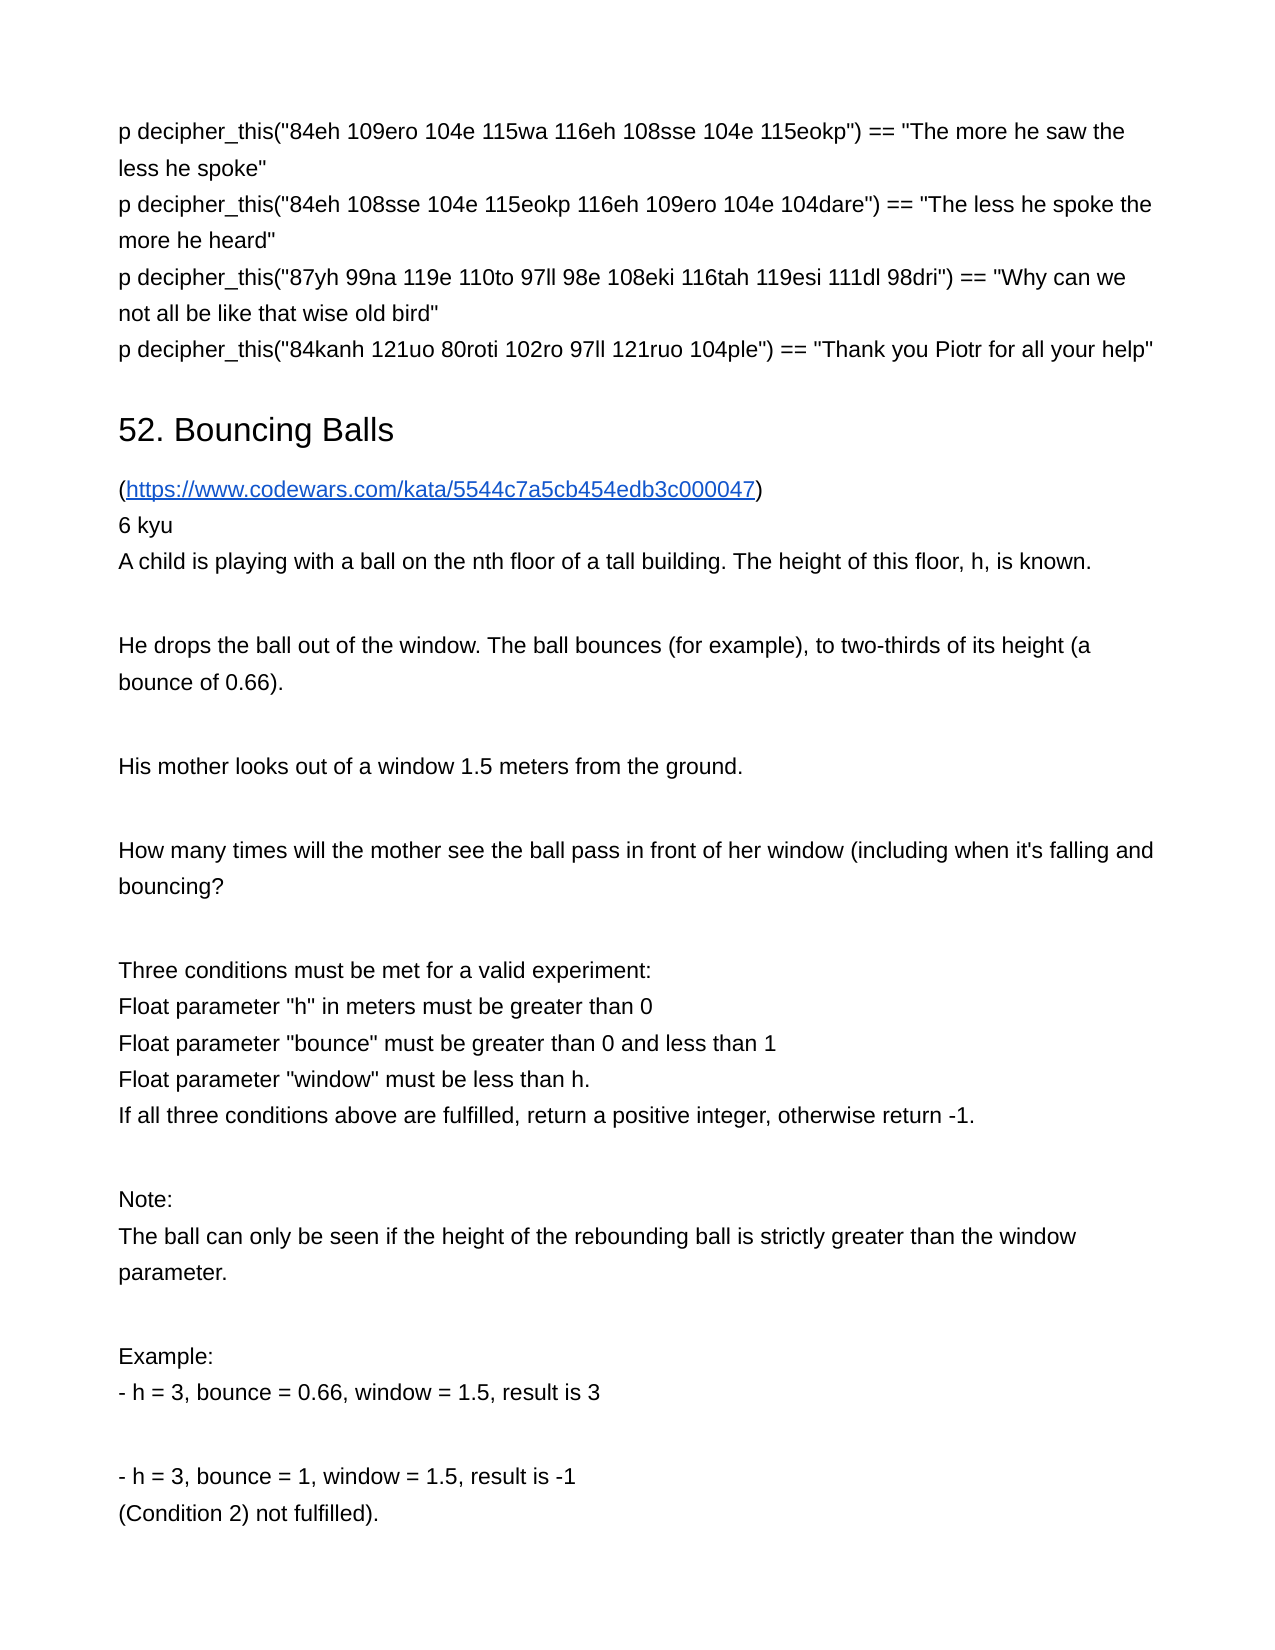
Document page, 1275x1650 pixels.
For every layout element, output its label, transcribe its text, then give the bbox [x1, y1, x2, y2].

text The ball can only be seen if the height of the rebounding ball is strictly greater than the window parameter. [118, 1223, 1157, 1285]
subtitle 52. Bouncing Balls [118, 410, 1157, 448]
text He drops the ball out of the window. The ball bounces (for example), to two-thirds of its height (a bounce of 0.66). [118, 632, 1157, 695]
text Example: [118, 1343, 1157, 1369]
text p decipher_this("87yh 99na 119e 110to 97ll 98e 108eki 116tah 119esi 111dl 98dri") == "Why can we not all be like that wise old bird" [118, 263, 1157, 326]
text p decipher_this("84eh 109ero 104e 115wa 116eh 108sse 104e 115eokp") == "The more he saw the less he spoke" [118, 118, 1157, 181]
text - h = 3, bounce = 1, window = 1.5, result is -1 [118, 1463, 1157, 1489]
text Three conditions must be met for a valid experiment: [118, 957, 1157, 983]
text If all three conditions above are fulfilled, return a positive integer, otherwise return -1. [118, 1102, 1157, 1129]
text Note: [118, 1186, 1157, 1213]
text p decipher_this("84kanh 121uo 80roti 102ro 97ll 121ruo 104ple") == "Thank you Piotr for all your help" [118, 336, 1157, 363]
text p decipher_this("84eh 108sse 104e 115eokp 116eh 109ero 104e 104dare") == "The less he spoke the more he heard" [118, 191, 1157, 253]
text How many times will the mother see the ball pass in front of her window (including when it's falling and bouncing? [118, 837, 1157, 899]
text Float parameter "h" in meters must be greater than 0 [118, 993, 1157, 1019]
text His mother looks out of a window 1.5 meters from the ground. [118, 753, 1157, 779]
text Float parameter "bounce" must be greater than 0 and less than 1 [118, 1029, 1157, 1056]
text - h = 3, bounce = 0.66, window = 1.5, result is 3 [118, 1379, 1157, 1406]
text A child is playing with a ball on the nth floor of a tall building. The height of this floor, h, is known. [118, 548, 1157, 575]
text (https://www.codewars.com/kata/5544c7a5cb454edb3c000047) [118, 476, 1157, 502]
text 6 kyu [118, 512, 1157, 538]
text (Condition 2) not fulfilled). [118, 1499, 1157, 1526]
text Float parameter "window" must be less than h. [118, 1066, 1157, 1092]
